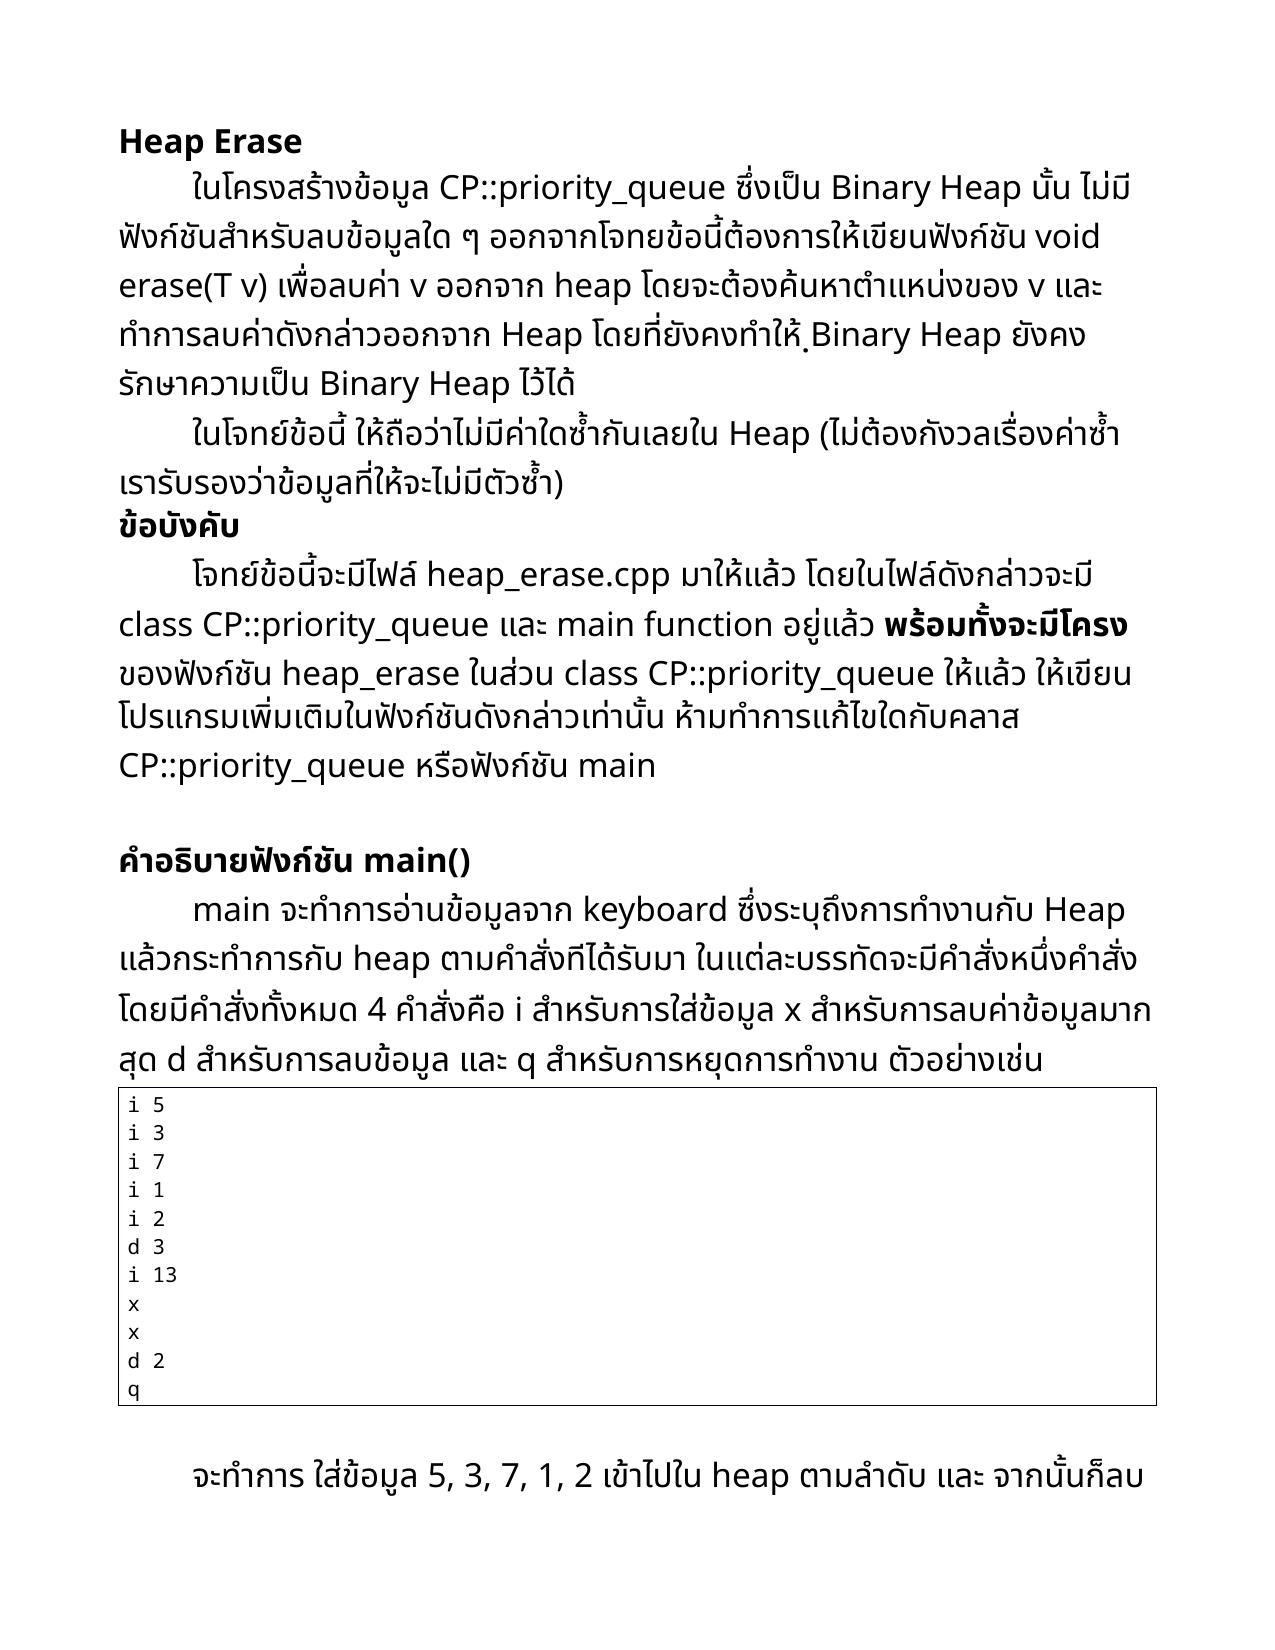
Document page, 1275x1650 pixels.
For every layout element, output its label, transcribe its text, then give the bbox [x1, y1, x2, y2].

text q [119, 1371, 1156, 1405]
text x [119, 1286, 1156, 1314]
text i 3 [119, 1115, 1156, 1144]
text คำอธิบายฟังก์ชัน main() [118, 837, 1157, 886]
text x [119, 1314, 1156, 1343]
text main จะทำการอ่านข้อมูลจาก keyboard ซึ่งระบุถึงการทำงานกับ Heap แล้วกระทำการกับ heap ตามคำสั่งทีได้รับมา ในแต่ละบรรทัดจะมีคำสั่งหนึ่งคำสั่ง โดยมีคำสั่งทั้งหมด 4 คำสั่งคือ i สำหรับการใส่ข้อมูล x สำหรับการลบค่าข้อมูลมากสุด d สำหรับการลบข้อมูล และ q สำหรับการหยุดการทำงาน ตัวอย่างเช่น [118, 886, 1157, 1087]
text d 2 [119, 1343, 1156, 1371]
text ในโจทย์ข้อนี้ ให้ถือว่าไม่มีค่าใดซ้ำกันเลยใน Heap (ไม่ต้องกังวลเรื่องค่าซ้ำ เรารับรองว่าข้อมูลที่ให้จะไม่มีตัวซ้ำ) [118, 409, 1157, 508]
text Heap Erase [118, 118, 1157, 163]
text ในโครงสร้างข้อมูล CP::priority_queue ซึ่งเป็น Binary Heap นั้น ไม่มีฟังก์ชันสำหรับลบข้อมูลใด ๆ ออกจากโจทยข้อนี้ต้องการให้เขียนฟังก์ชันvoid erase(T v) เพื่อลบค่า v ออกจาก heap โดยจะต้องค้นหาตำแหน่งของ v และทำการลบค่าดังกล่าวออกจาก Heap โดยที่ยังคงทำให้ ฺBinary Heap ยังคงรักษาความเป็น Binary Heap ไว้ได้ [118, 163, 1157, 409]
text i 13 [119, 1257, 1156, 1286]
text d 3 [119, 1229, 1156, 1257]
text i 2 [119, 1201, 1156, 1229]
text i 1 [119, 1172, 1156, 1201]
text ข้อบังคับ [118, 508, 1157, 551]
text จะทำการ ใส่ข้อมูล 5, 3, 7, 1, 2 เข้าไปใน heap ตามลำดับ และ จากนั้นก็ลบ [118, 1451, 1157, 1501]
text i 5 [119, 1088, 1156, 1115]
text i 7 [119, 1144, 1156, 1172]
text โจทย์ข้อนี้จะมีไฟล์ heap_erase.cpp มาให้แล้ว โดยในไฟล์ดังกล่าวจะมี class CP::priority_queue และ main function อยู่แล้ว พร้อมทั้งจะมีโครงของฟังก์ชัน heap_erase ในส่วน class CP::priority_queue ให้แล้ว ให้เขียนโปรแกรมเพิ่มเติมในฟังก์ชันดังกล่าวเท่านั้น ห้ามทำการแก้ไขใดกับคลาส CP::priority_queue หรือฟังก์ชัน main [118, 551, 1157, 791]
